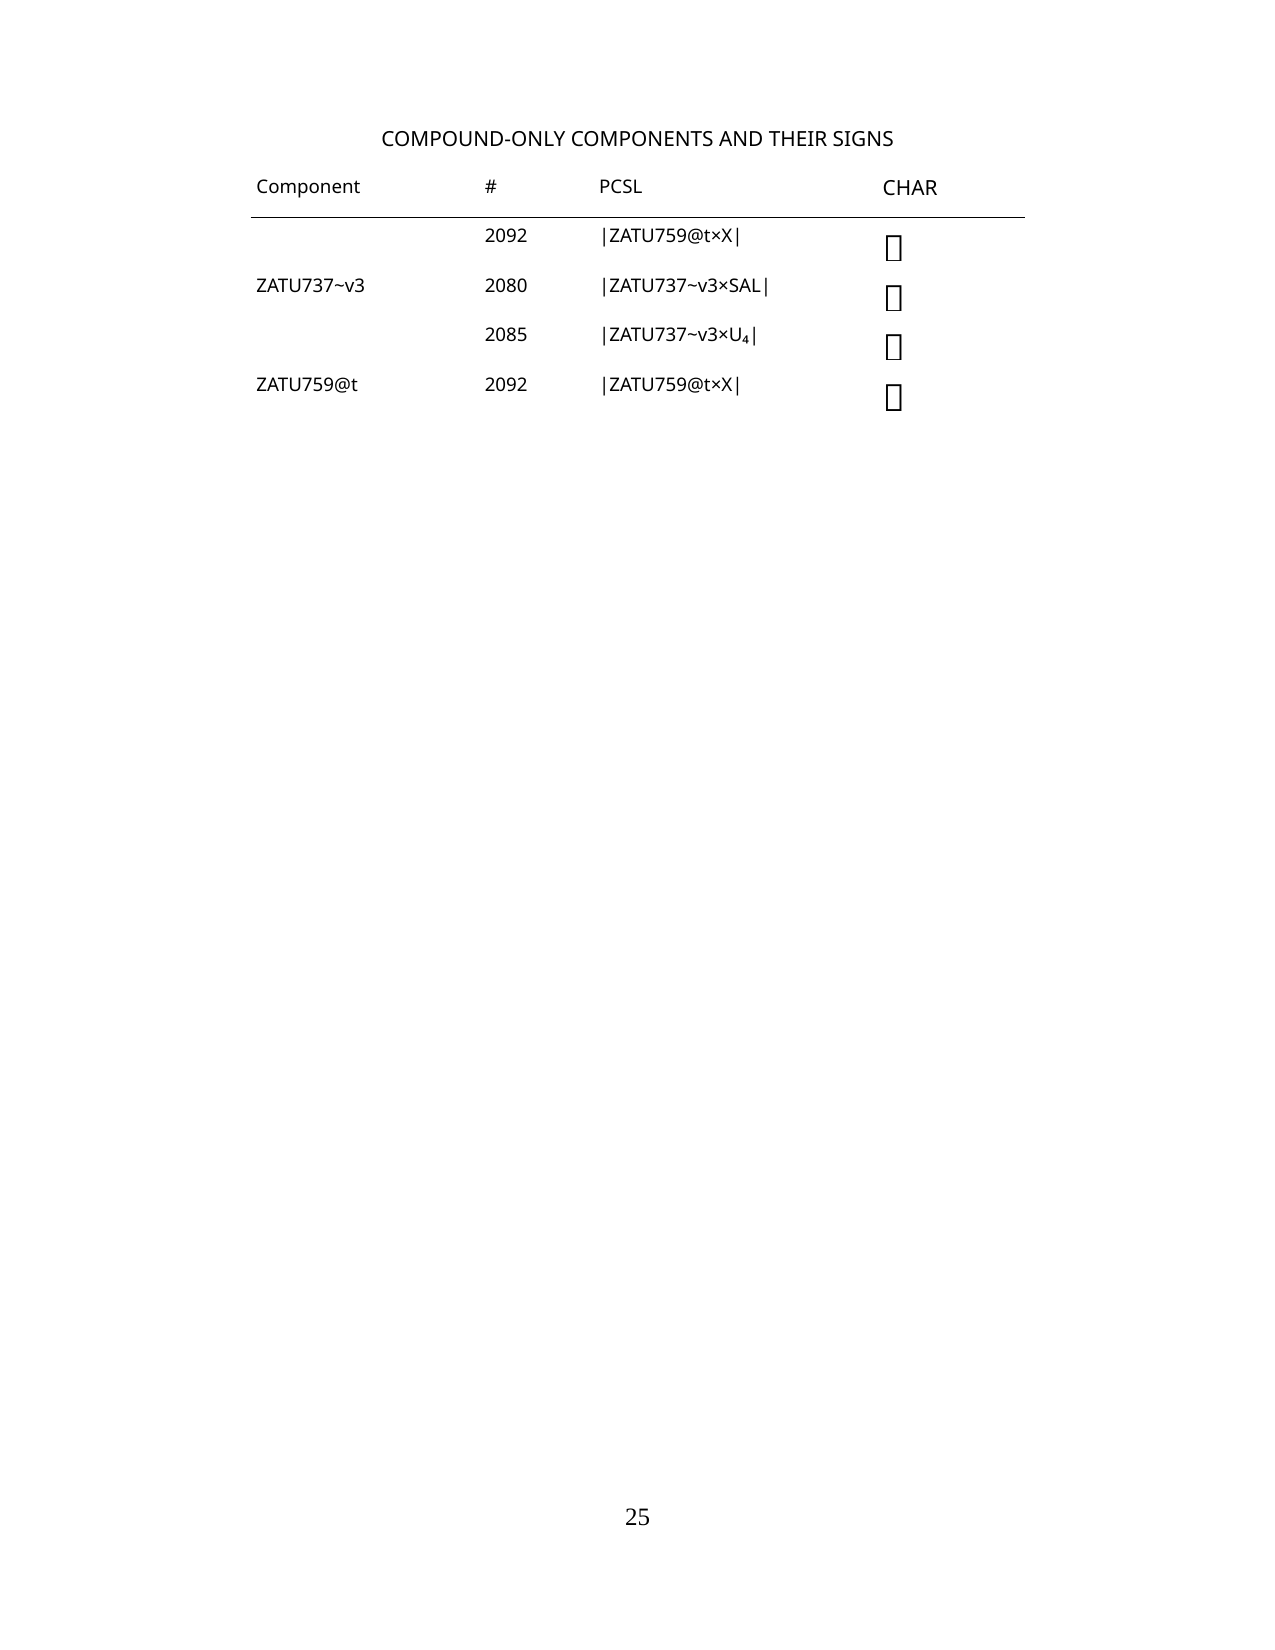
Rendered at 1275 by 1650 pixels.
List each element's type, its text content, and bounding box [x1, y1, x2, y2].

table_cell 2092 [479, 366, 593, 440]
table_cell [251, 218, 479, 267]
table_cell CHAR [877, 168, 1024, 217]
table_cell [251, 316, 479, 366]
table_cell 2085 [479, 316, 593, 366]
table_cell 2080 [479, 267, 593, 316]
table_cell ZATU737~v3 [251, 267, 479, 316]
table_cell |ZATU759@t×X| [593, 218, 877, 267]
table_cell 2092 [479, 218, 593, 267]
table_cell # [479, 168, 593, 217]
table_cell |ZATU737~v3×SAL| [593, 267, 877, 316]
table_cell |ZATU759@t×X| [593, 366, 877, 440]
table_cell Component [251, 168, 479, 217]
table_cell 𒻃 [877, 366, 1024, 440]
table_cell 𒻃 [877, 218, 1024, 267]
table_cell 𒺷 [877, 267, 1024, 316]
table_cell |ZATU737~v3×U₄| [593, 316, 877, 366]
table_cell PCSL [593, 168, 877, 217]
table_header COMPOUND-ONLY COMPONENTS AND THEIR SIGNS [251, 118, 1024, 168]
table_cell 𒺼 [877, 316, 1024, 366]
table_cell ZATU759@t [251, 366, 479, 440]
